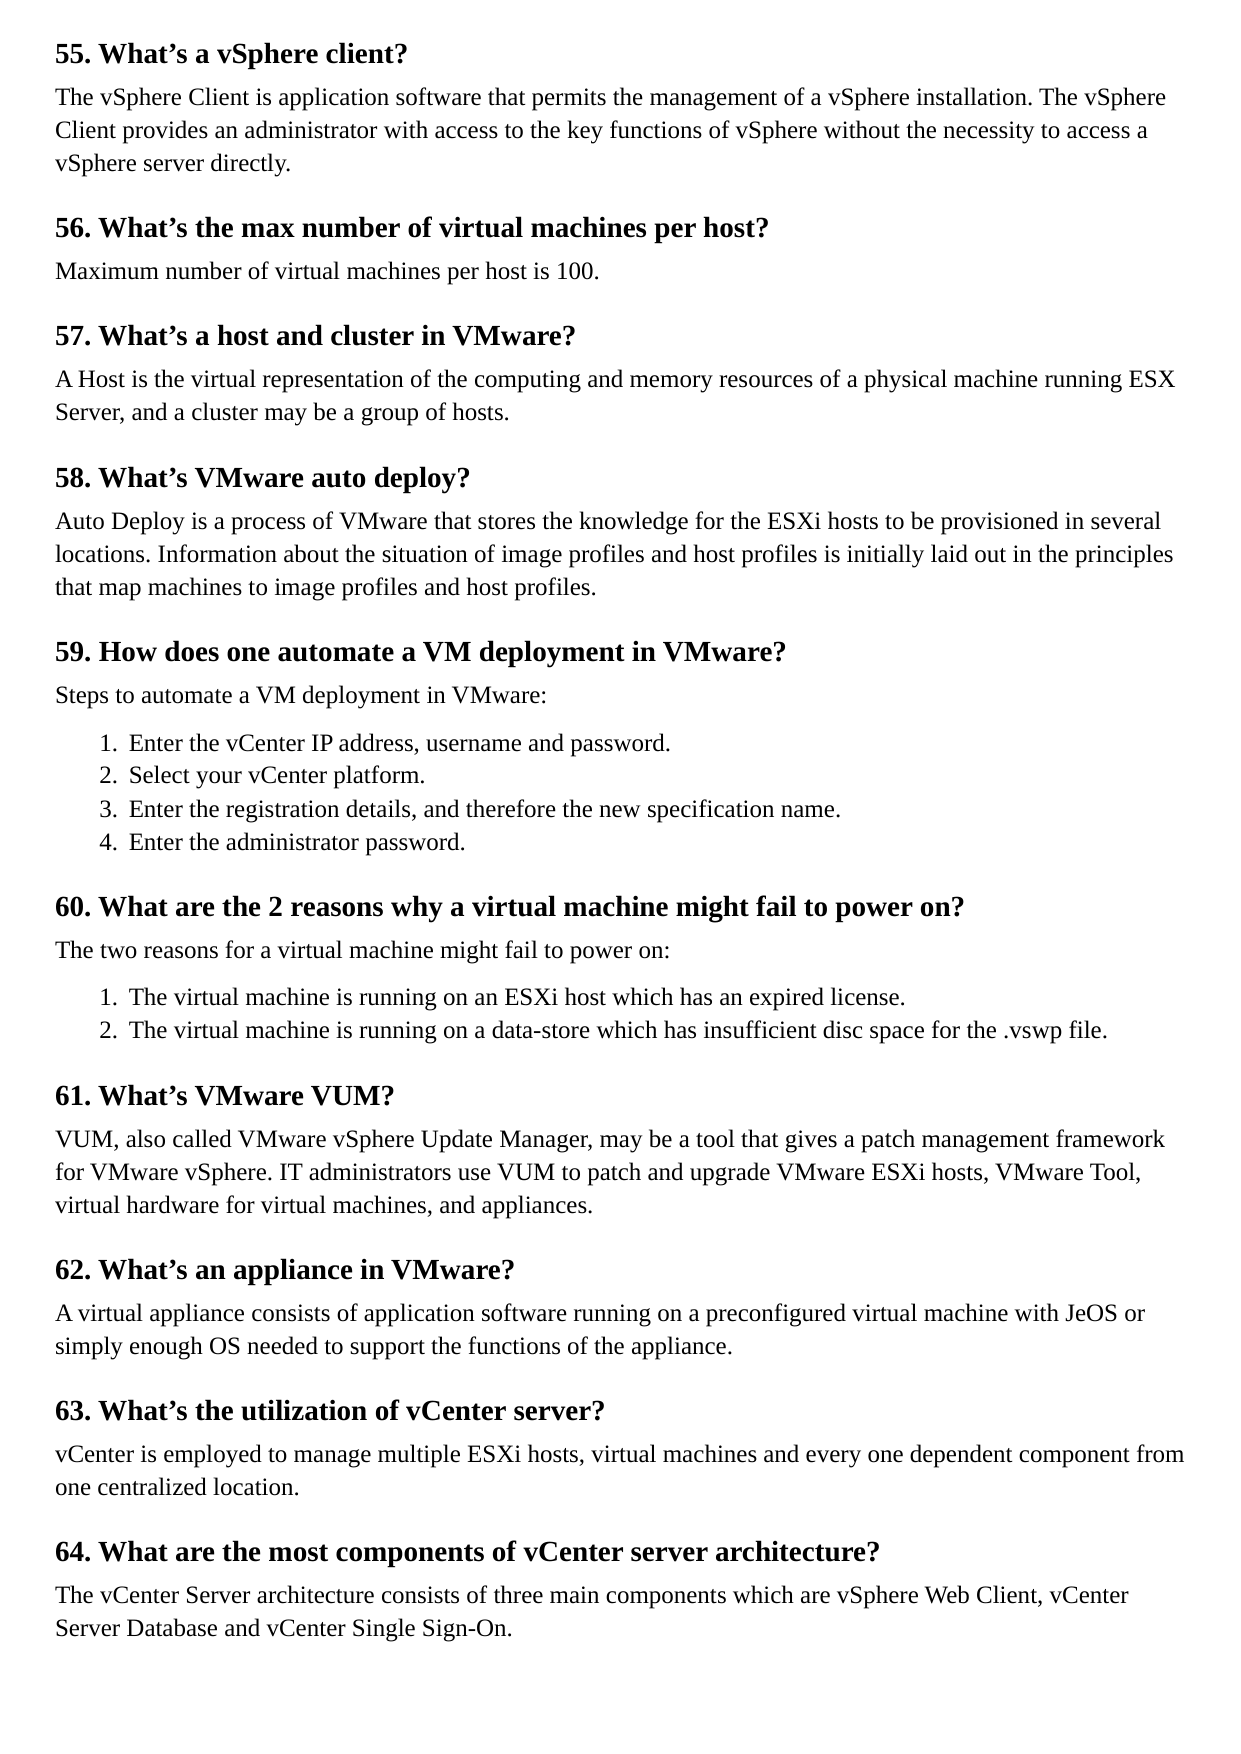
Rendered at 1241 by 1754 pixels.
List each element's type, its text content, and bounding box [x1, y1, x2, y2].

text Steps to automate a VM deployment in VMware: [55, 680, 1194, 709]
subtitle 60. What are the 2 reasons why a virtual machine might fail to power on? [55, 889, 1194, 922]
list The virtual machine is running on an ESXi host which has an expired license. [99, 982, 1194, 1011]
list The virtual machine is running on a data-store which has insufficient disc space for the .vswp file. [99, 1016, 1194, 1044]
text The two reasons for a virtual machine might fail to power on: [55, 935, 1194, 964]
subtitle 62. What’s an appliance in VMware? [55, 1252, 1194, 1286]
subtitle 55. What’s a vSphere client? [55, 36, 1194, 69]
text The vSphere Client is application software that permits the management of a vSphere installation. The vSphere Client provides an administrator with access to the key functions of vSphere without the necessity to access a vSphere server directly. [55, 82, 1194, 177]
text A virtual appliance consists of application software running on a preconfigured virtual machine with JeOS or simply enough OS needed to support the functions of the appliance. [55, 1298, 1194, 1360]
text VUM, also called VMware vSphere Update Manager, may be a tool that gives a patch management framework for VMware vSphere. IT administrators use VUM to patch and upgrade VMware ESXi hosts, VMware Tool, virtual hardware for virtual machines, and appliances. [55, 1124, 1194, 1218]
text vCenter is employed to manage multiple ESXi hosts, virtual machines and every one dependent component from one centralized location. [55, 1439, 1194, 1501]
text A Host is the virtual representation of the computing and memory resources of a physical machine running ESX Server, and a cluster may be a group of hosts. [55, 364, 1194, 426]
text Auto Deploy is a process of VMware that stores the knowledge for the ESXi hosts to be provisioned in several locations. Information about the situation of image profiles and host profiles is initially laid out in the principles that map machines to image profiles and host profiles. [55, 506, 1194, 601]
text Maximum number of virtual machines per host is 100. [55, 256, 1194, 285]
list Select your vCenter platform. [99, 761, 1194, 789]
subtitle 61. What’s VMware VUM? [55, 1078, 1194, 1111]
subtitle 63. What’s the utilization of vCenter server? [55, 1393, 1194, 1427]
subtitle 59. How does one automate a VM deployment in VMware? [55, 634, 1194, 667]
list Enter the registration details, and therefore the new specification name. [99, 794, 1194, 822]
subtitle 58. What’s VMware auto deploy? [55, 460, 1194, 493]
text The vCenter Server architecture consists of three main components which are vSphere Web Client, vCenter Server Database and vCenter Single Sign-On. [55, 1581, 1194, 1642]
subtitle 57. What’s a host and cluster in VMware? [55, 318, 1194, 352]
list Enter the administrator password. [99, 827, 1194, 855]
subtitle 56. What’s the max number of virtual machines per host? [55, 210, 1194, 244]
subtitle 64. What are the most components of vCenter server architecture? [55, 1534, 1194, 1568]
list Enter the vCenter IP address, username and password. [99, 728, 1194, 756]
